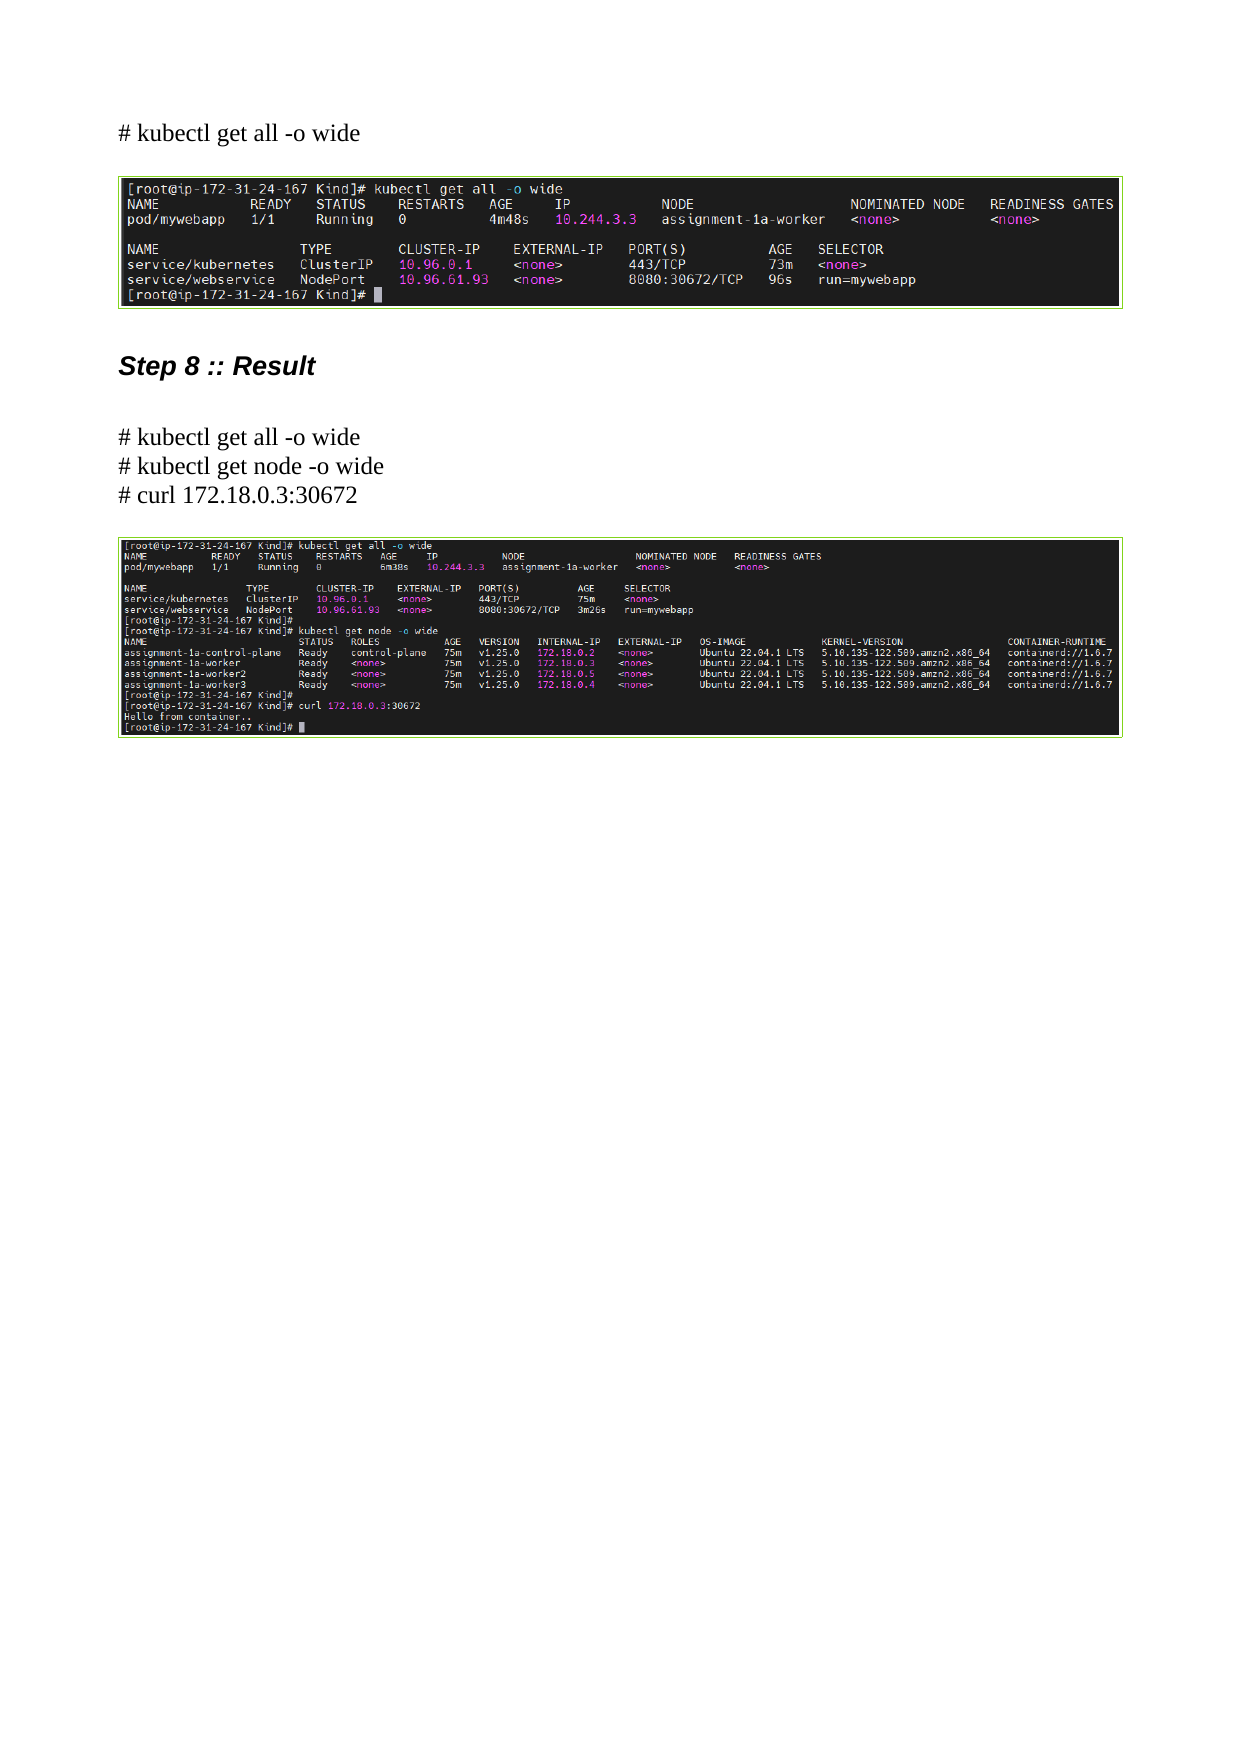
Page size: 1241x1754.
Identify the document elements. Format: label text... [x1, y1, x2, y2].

text # kubectl get all -o wide [118, 118, 1122, 147]
picture [121, 540, 1119, 735]
text # kubectl get node -o wide [118, 451, 1122, 480]
picture [121, 178, 1119, 306]
text # curl 172.18.0.3:30672 [118, 480, 1122, 508]
text # kubectl get all -o wide [118, 422, 1122, 451]
subtitle Step 8 :: Result [118, 350, 1122, 381]
